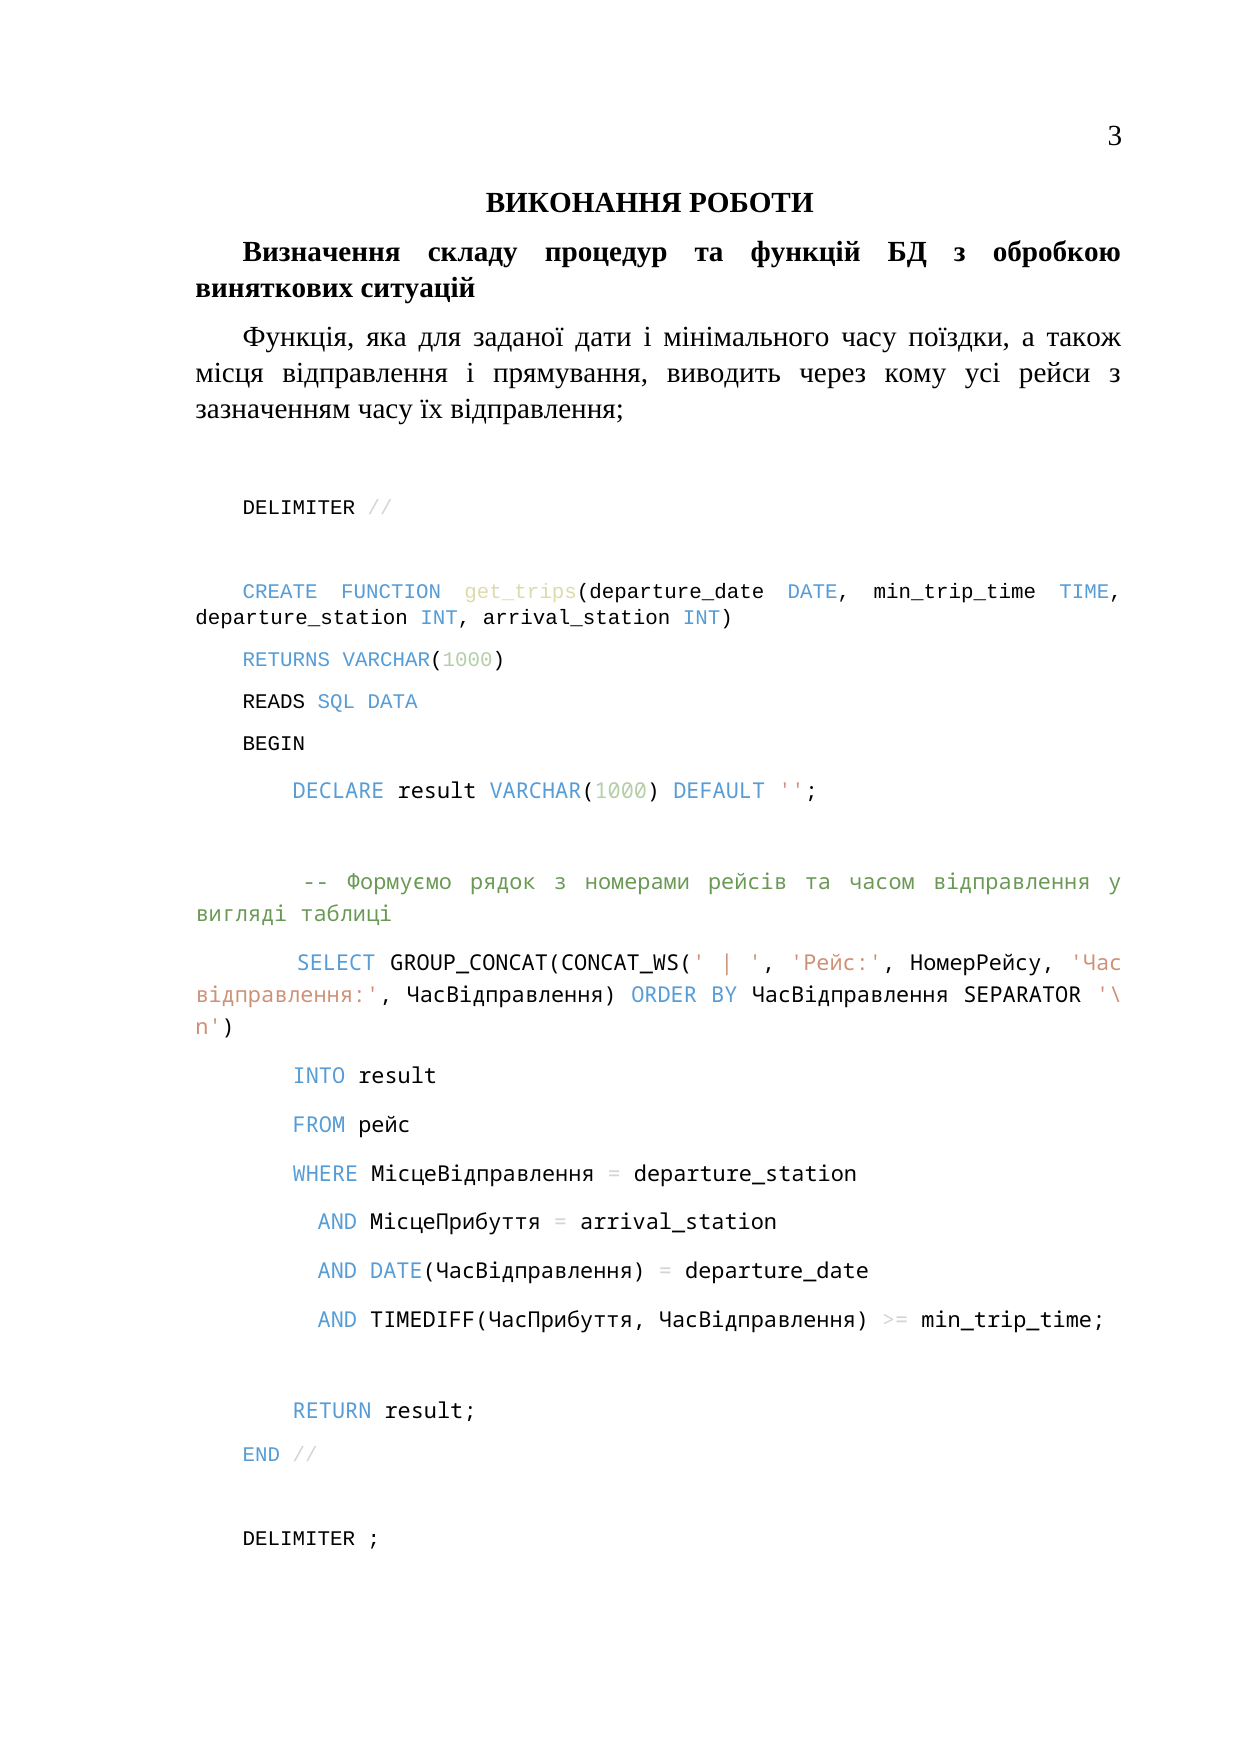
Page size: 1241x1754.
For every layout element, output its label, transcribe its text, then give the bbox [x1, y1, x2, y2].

text FROM рейс [195, 1109, 1122, 1139]
text AND DATE(ЧасВідправлення) = departure_date [195, 1255, 1122, 1285]
text WHERE МісцеВідправлення = departure_station [195, 1158, 1122, 1187]
text DELIMITER ; [195, 1528, 1122, 1552]
text Функція, яка для заданої дати і мінімального часу поїздки, а також місця відправлення і прямування, виводить через кому усі рейси з зазначенням часу їх відправлення; [195, 319, 1122, 425]
text BEGIN [195, 733, 1122, 757]
text INTO result [195, 1060, 1122, 1090]
text CREATE FUNCTION get_trips(departure_date DATE, min_trip_time TIME, departure_station INT, arrival_station INT) [195, 581, 1122, 630]
text -- Формуємо рядок з номерами рейсів та часом відправлення у вигляді таблиці [195, 866, 1122, 928]
text SELECT GROUP_CONCAT(CONCAT_WS(' | ', 'Рейс:', НомерРейсу, 'Час відправлення:', ЧасВідправлення) ORDER BY ЧасВідправлення SEPARATOR '\n') [195, 947, 1122, 1041]
text DELIMITER // [195, 497, 1122, 520]
text AND МісцеПрибуття = arrival_station [195, 1206, 1122, 1236]
text RETURN result; [195, 1395, 1122, 1424]
text DECLARE result VARCHAR(1000) DEFAULT ''; [195, 775, 1122, 805]
text AND TIMEDIFF(ЧасПрибуття, ЧасВідправлення) >= min_trip_time; [195, 1304, 1122, 1334]
subtitle ВИКОНАННЯ РОБОТИ [118, 185, 1122, 219]
text RETURNS VARCHAR(1000) [195, 649, 1122, 672]
text READS SQL DATA [195, 691, 1122, 715]
text END // [195, 1443, 1122, 1467]
text Визначення складу процедур та функцій БД з обробкою виняткових ситуацій [195, 234, 1122, 304]
